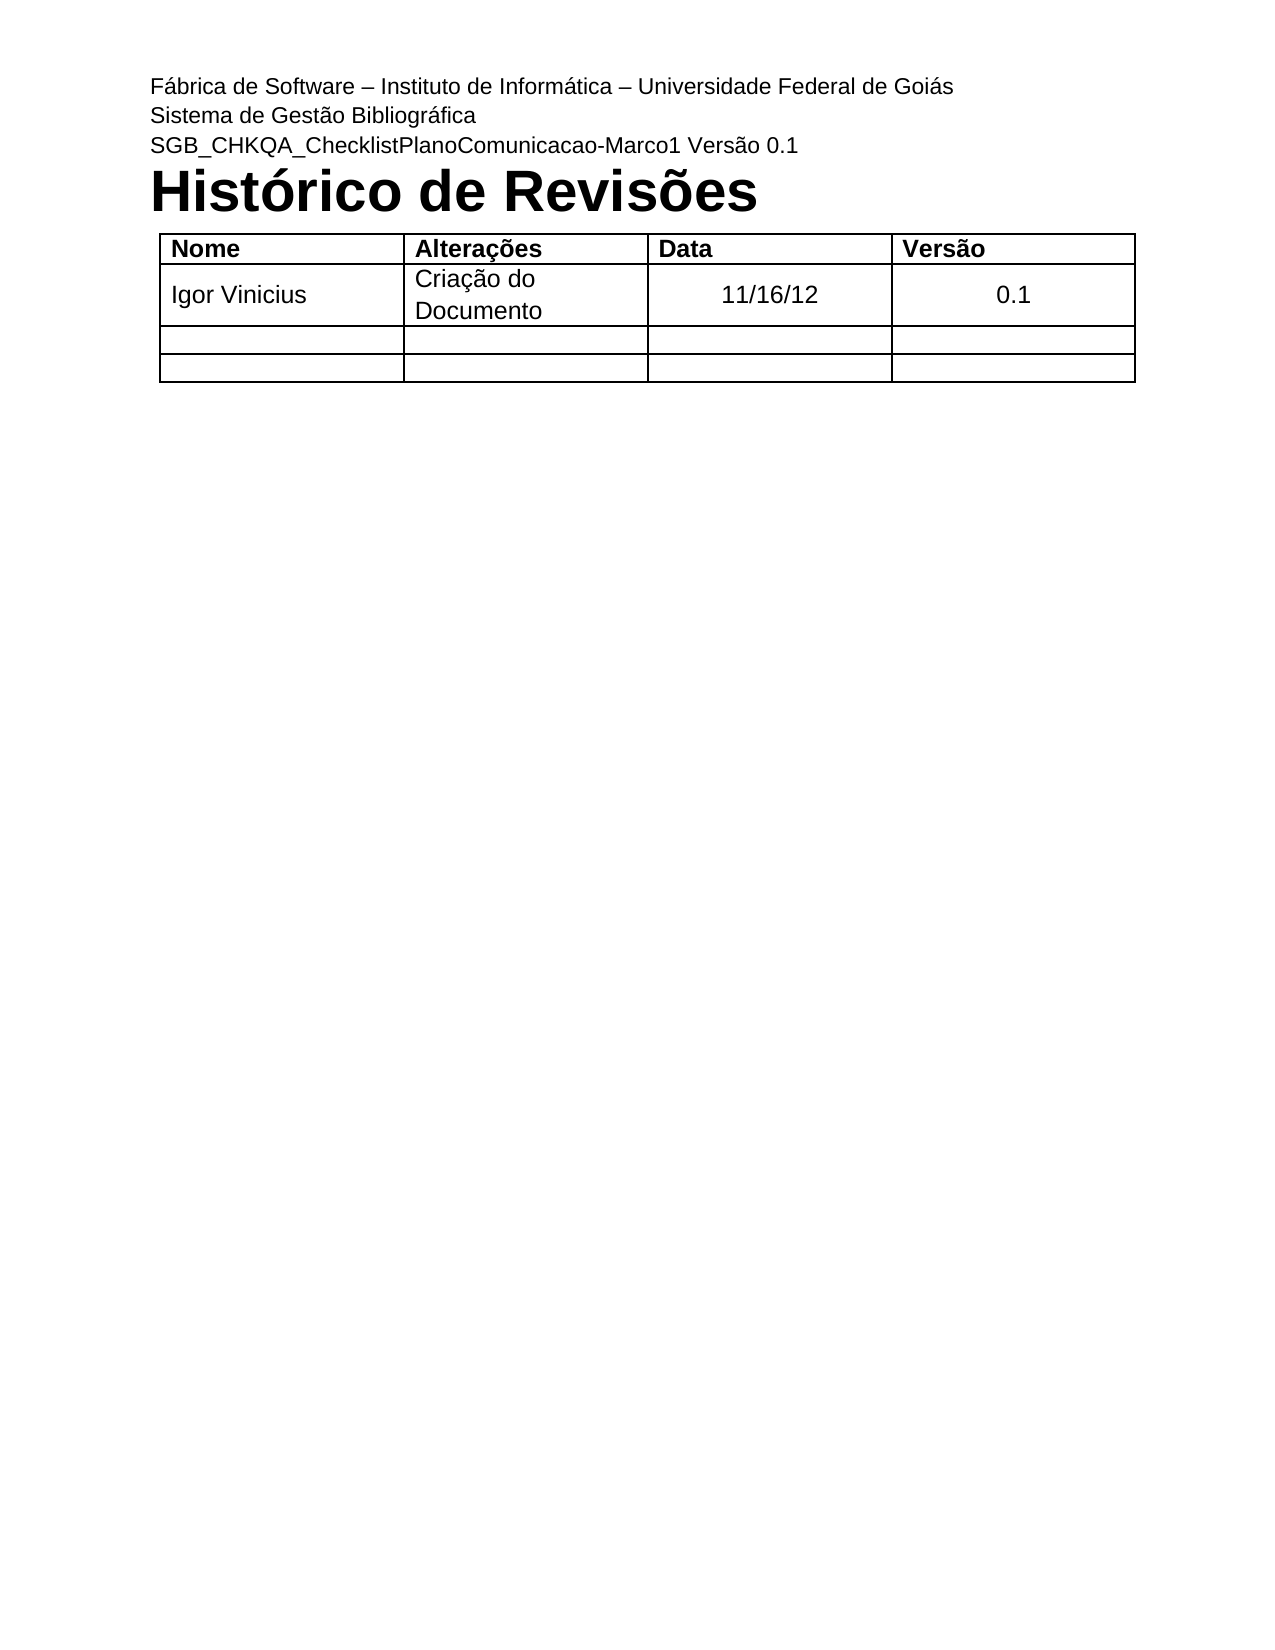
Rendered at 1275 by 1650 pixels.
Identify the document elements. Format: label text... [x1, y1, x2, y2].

table_cell 16/11/12 [649, 265, 891, 325]
table_cell [405, 355, 647, 381]
table_cell [161, 327, 403, 353]
table_cell Criação do Documento [405, 265, 647, 325]
table_cell [649, 355, 891, 381]
table_header Data [649, 235, 891, 263]
text Histórico de Revisões [150, 158, 1125, 223]
table_cell [161, 355, 403, 381]
table_cell [649, 327, 891, 353]
table_cell Igor Vinicius [161, 265, 403, 325]
table_cell [405, 327, 647, 353]
table_cell [893, 355, 1134, 381]
table_header Versão [893, 235, 1134, 263]
table_header Nome [161, 235, 403, 263]
table_header Alterações [405, 235, 647, 263]
table_cell 0.1 [893, 265, 1134, 325]
table_cell [893, 327, 1134, 353]
